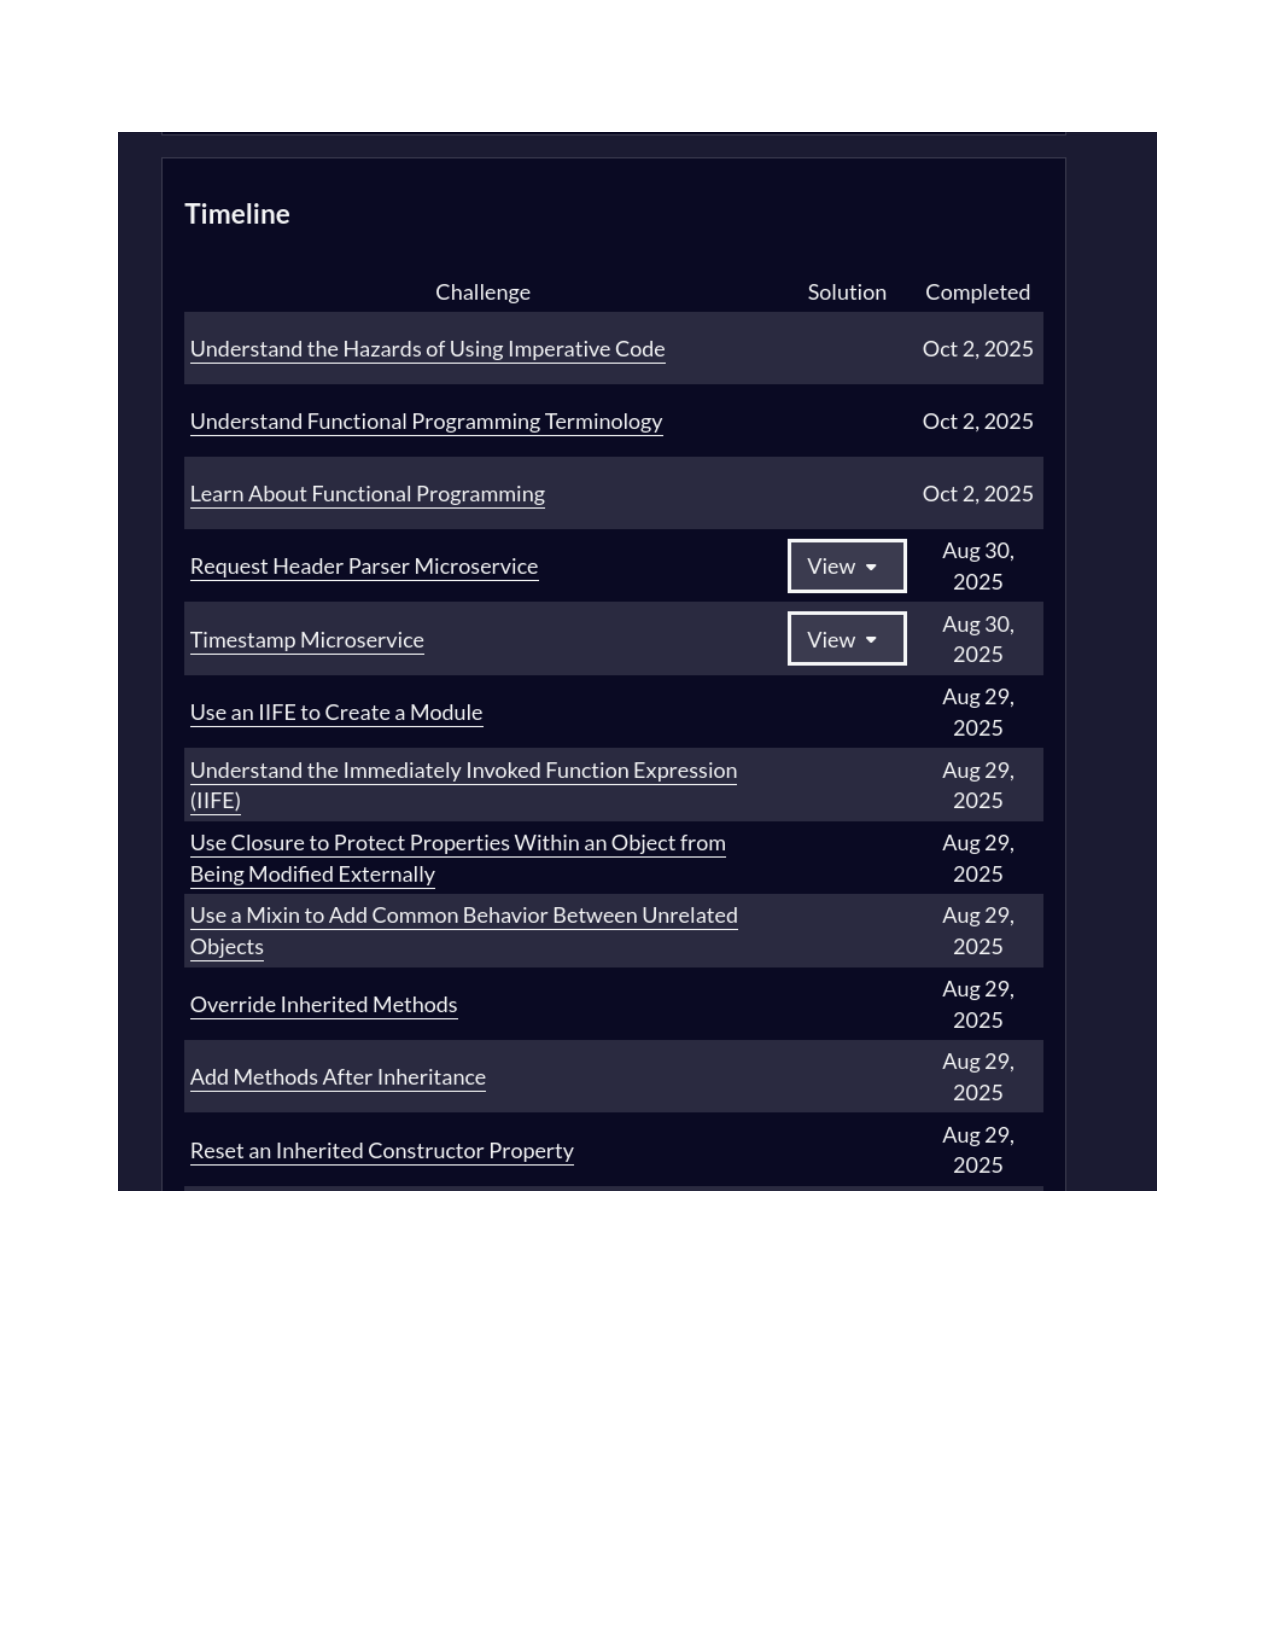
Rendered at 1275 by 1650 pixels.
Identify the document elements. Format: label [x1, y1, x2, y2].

picture [118, 132, 1157, 1191]
